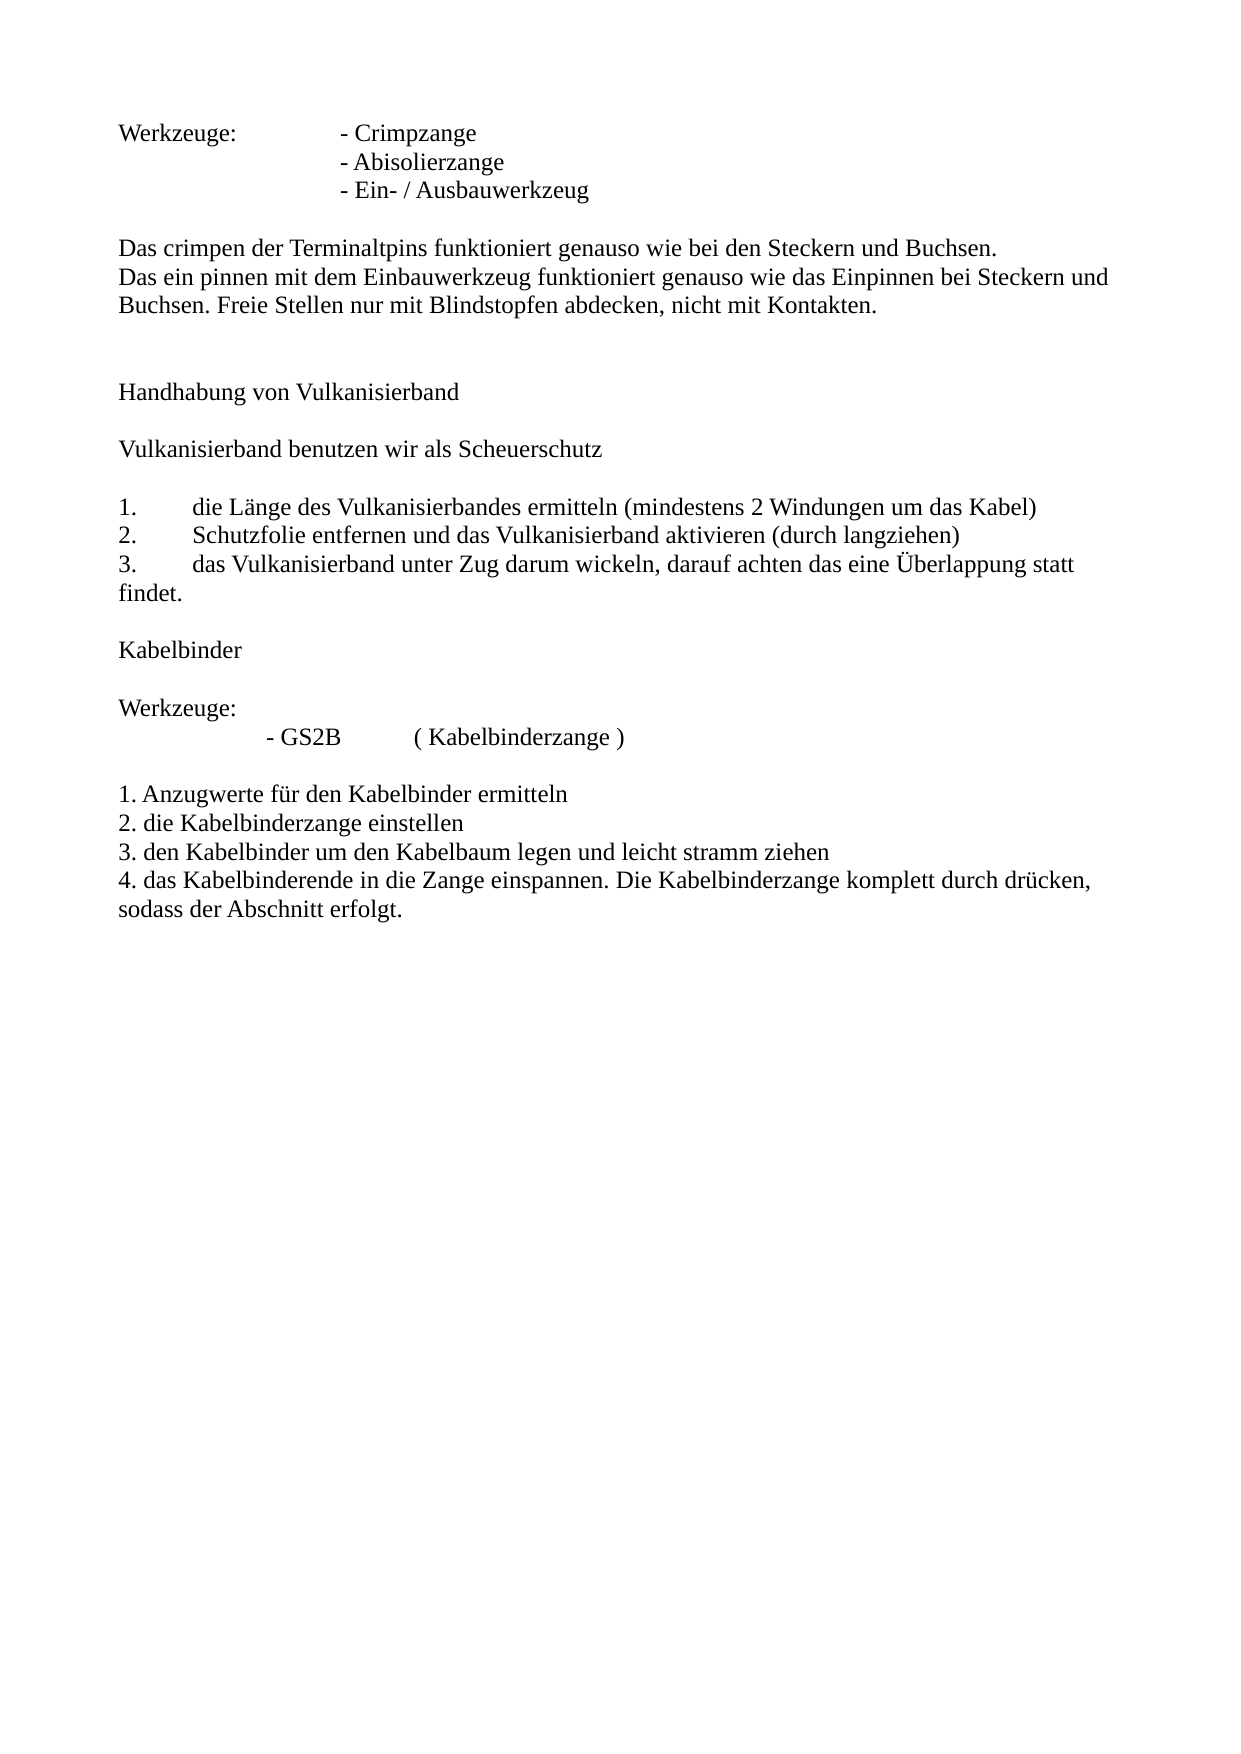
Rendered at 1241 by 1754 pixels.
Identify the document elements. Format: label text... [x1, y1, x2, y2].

text Das ein pinnen mit dem Einbauwerkzeug funktioniert genauso wie das Einpinnen bei Steckern und Buchsen. Freie Stellen nur mit Blindstopfen abdecken, nicht mit Kontakten. [118, 262, 1122, 319]
text Werkzeuge: [118, 693, 1122, 722]
text 1. Anzugwerte für den Kabelbinder ermitteln [118, 779, 1122, 808]
text Das crimpen der Terminaltpins funktioniert genauso wie bei den Steckern und Buchsen. [118, 233, 1122, 262]
text - Abisolierzange [118, 147, 1122, 176]
text Vulkanisierband benutzen wir als Scheuerschutz [118, 434, 1122, 463]
text 3. das Vulkanisierband unter Zug darum wickeln, darauf achten das eine Überlappung statt findet. [118, 549, 1122, 607]
text 3. den Kabelbinder um den Kabelbaum legen und leicht stramm ziehen [118, 837, 1122, 866]
text sodass der Abschnitt erfolgt. [118, 894, 1122, 923]
text Handhabung von Vulkanisierband [118, 377, 1122, 406]
text - Ein- / Ausbauwerkzeug [118, 176, 1122, 204]
text - GS2B ( Kabelbinderzange ) [118, 722, 1122, 751]
text 1. die Länge des Vulkanisierbandes ermitteln (mindestens 2 Windungen um das Kabel) [118, 492, 1122, 521]
text 4. das Kabelbinderende in die Zange einspannen. Die Kabelbinderzange komplett durch drücken, [118, 866, 1122, 894]
text Werkzeuge: - Crimpzange [118, 118, 1122, 147]
text Kabelbinder [118, 636, 1122, 664]
text 2. die Kabelbinderzange einstellen [118, 808, 1122, 837]
text 2. Schutzfolie entfernen und das Vulkanisierband aktivieren (durch langziehen) [118, 521, 1122, 549]
